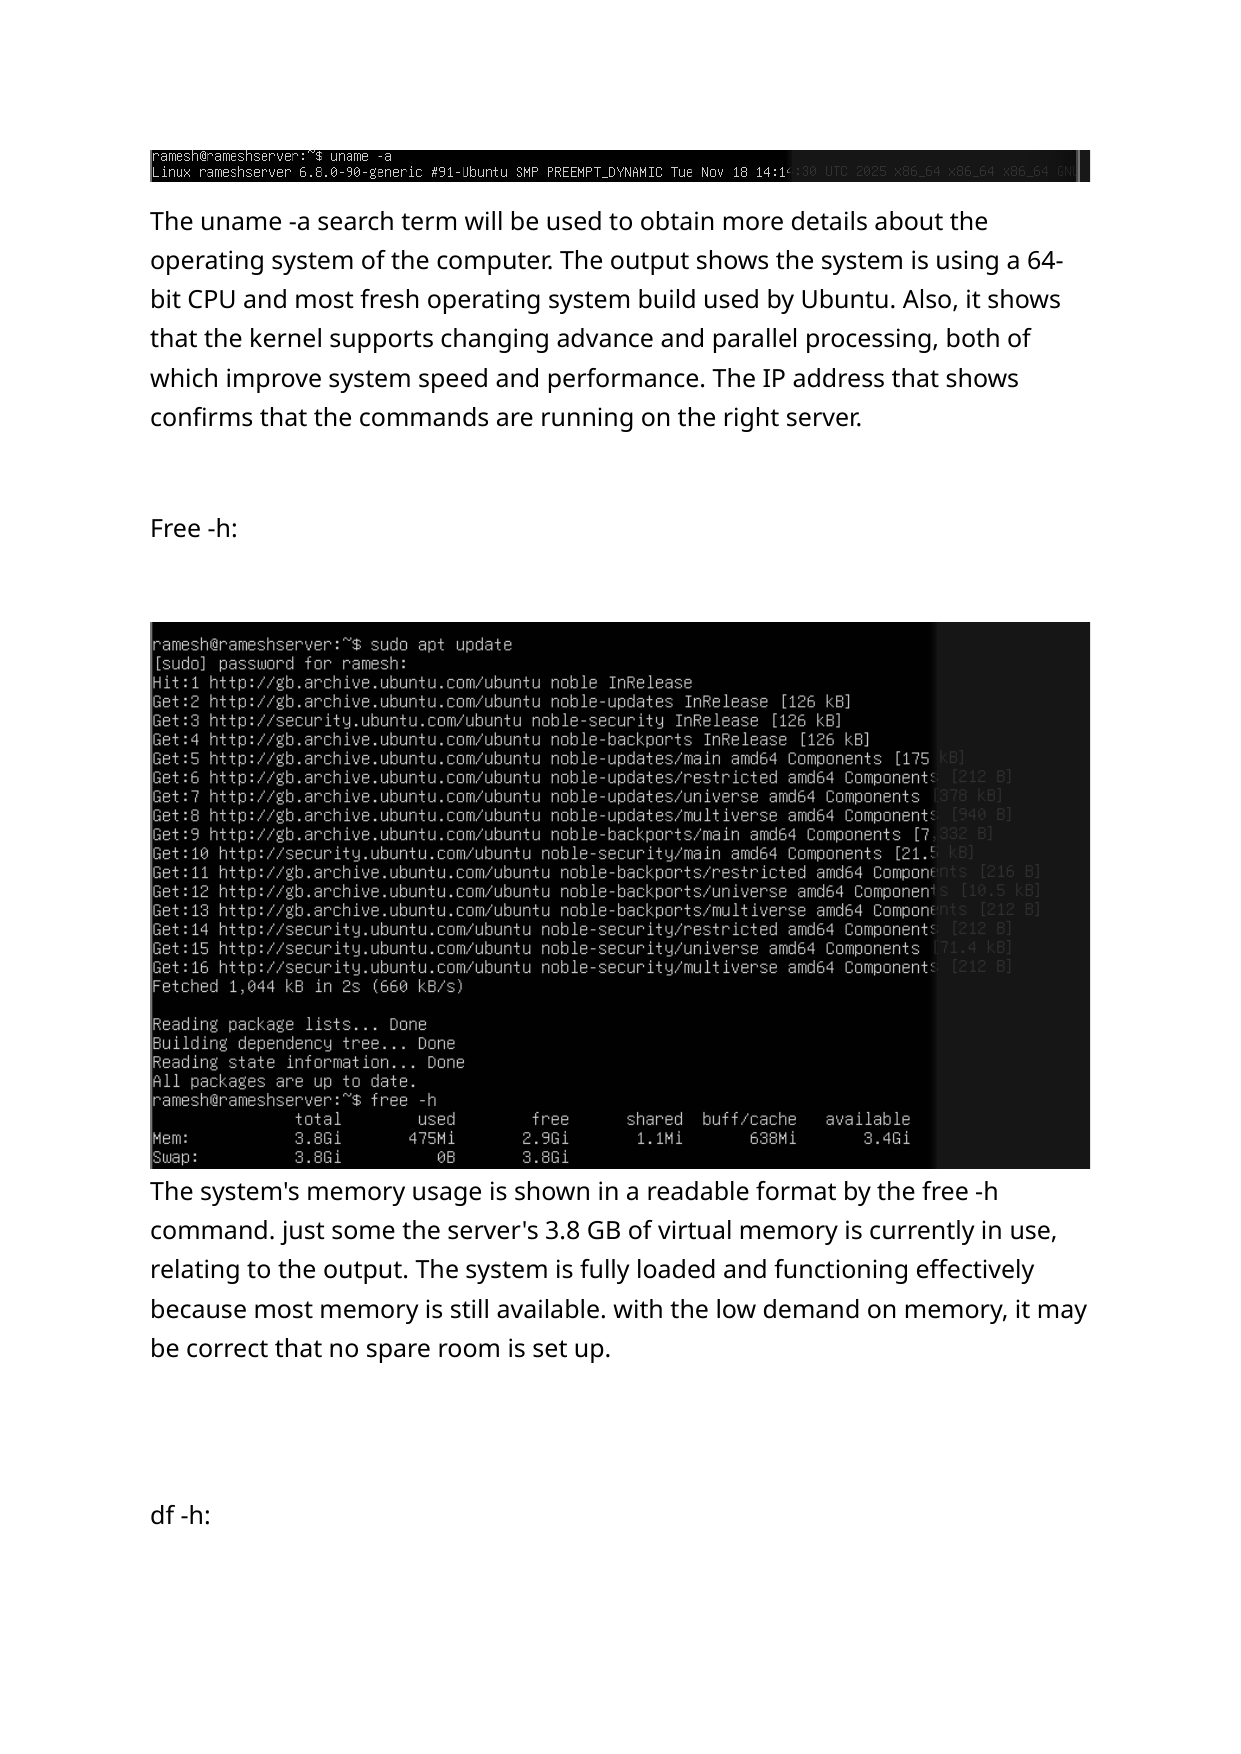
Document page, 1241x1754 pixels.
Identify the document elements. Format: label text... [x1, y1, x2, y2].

text Free -h: [150, 511, 1090, 545]
text The system's memory usage is shown in a readable format by the free -h command. just some the server's 3.8 GB of virtual memory is currently in use, relating to the output. The system is fully loaded and functioning effectively because most memory is still available. with the low demand on memory, it may be correct that no spare room is set up. [150, 1169, 1090, 1364]
text The uname -a search term will be used to obtain more details about the operating system of the computer. The output shows the system is using a 64-bit CPU and most fresh operating system build used by Ubuntu. Also, it shows that the kernel supports changing advance and parallel processing, both of which improve system speed and performance. The IP address that shows confirms that the commands are running on the right server. [150, 204, 1090, 433]
text df -h: [150, 1498, 1090, 1532]
